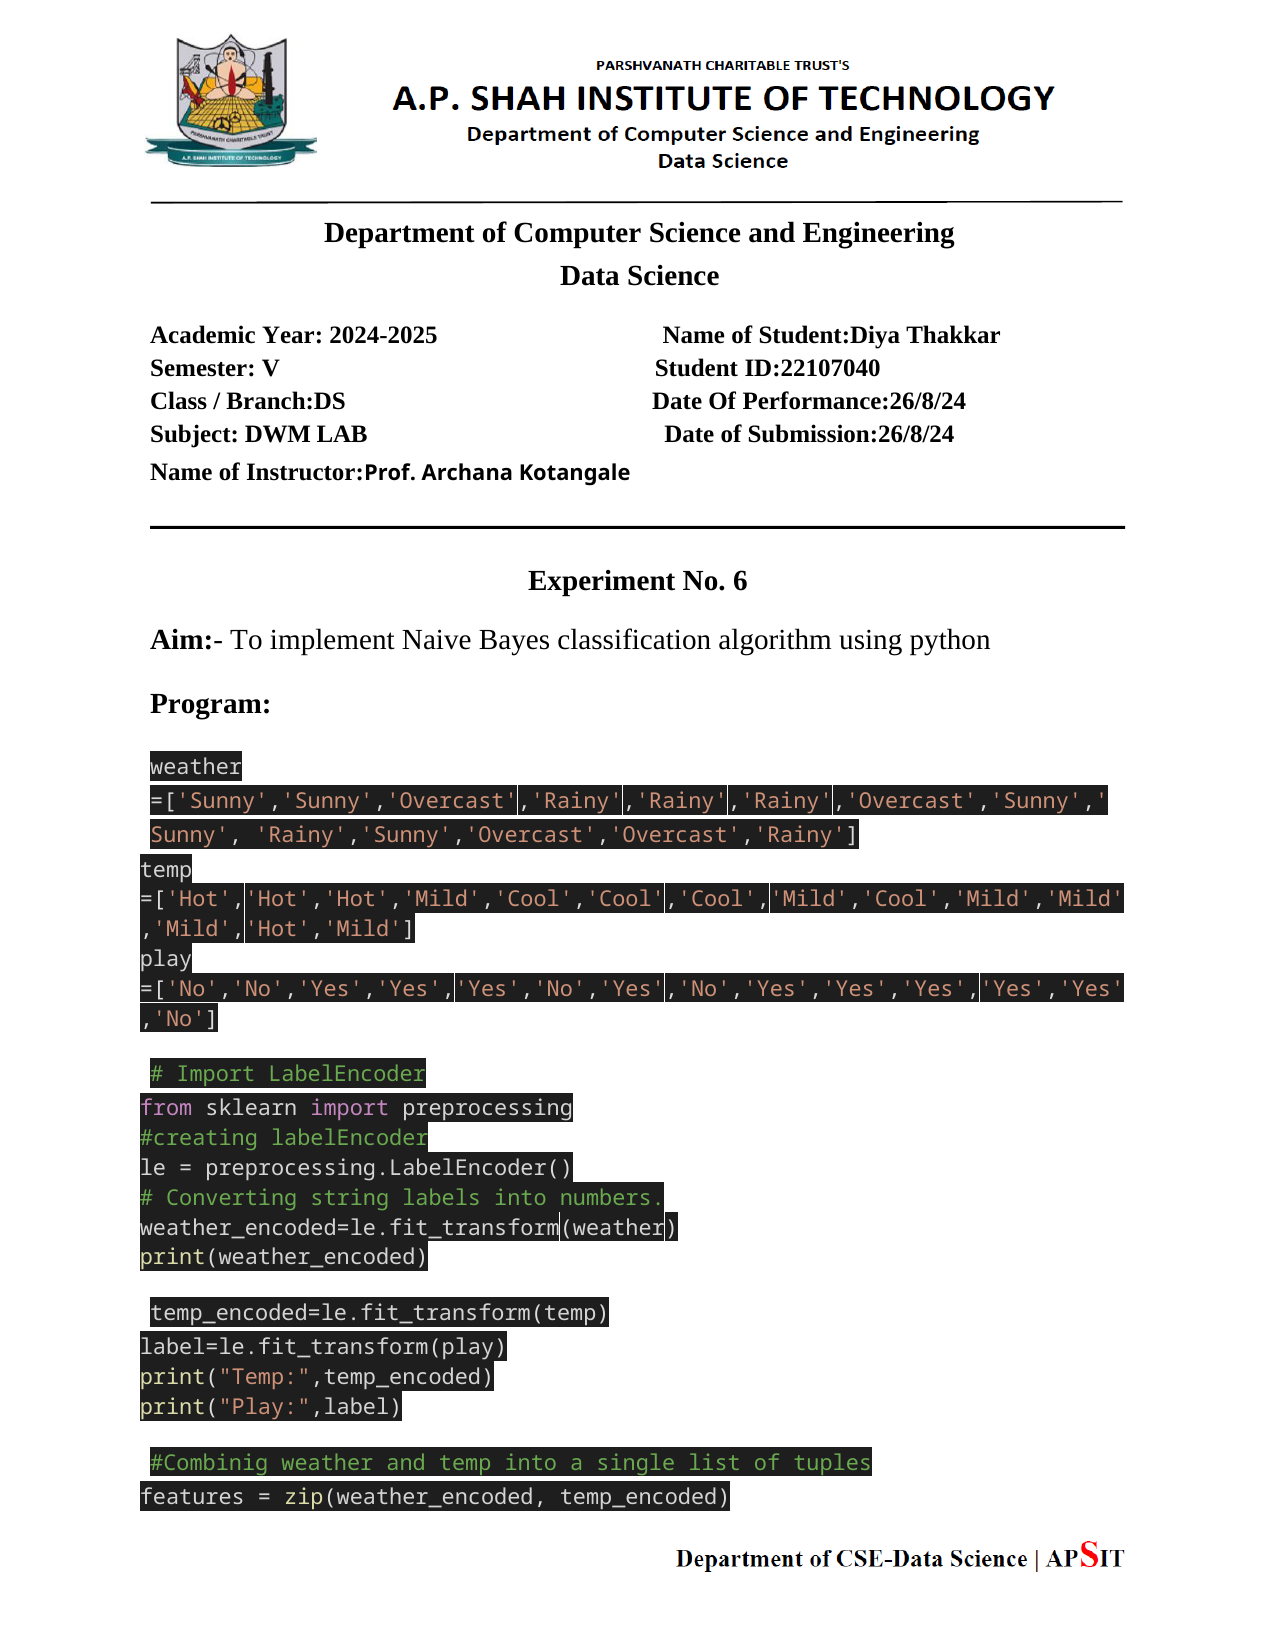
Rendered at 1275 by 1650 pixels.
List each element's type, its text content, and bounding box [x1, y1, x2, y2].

subtitle Department of Computer Science and Engineering [150, 215, 1129, 248]
text print(weather_encoded) [139, 1241, 1129, 1271]
text # Converting string labels into numbers. [139, 1182, 1129, 1212]
text Class / Branch:DS Date Of Performance:26/8/24 [150, 386, 1129, 415]
text Name of Instructor:Prof. Archana Kotangale [150, 457, 965, 487]
text Academic Year: 2024-2025 Name of Student:Diya Thakkar [150, 320, 1129, 349]
text Semester: V Student ID:22107040 [150, 353, 1129, 382]
picture [669, 1539, 1130, 1575]
text temp =['Hot','Hot','Hot','Mild','Cool','Cool','Cool','Mild','Cool','Mild','Mild','Mild','Hot','Mild'] [139, 853, 1129, 943]
text #Combinig weather and temp into a single list of tuples [150, 1447, 1110, 1476]
text temp_encoded=le.fit_transform(temp) [150, 1297, 1110, 1327]
text weather_encoded=le.fit_transform(weather) [139, 1212, 1129, 1241]
picture [139, 30, 1130, 206]
text from sklearn import preprocessing [139, 1092, 1129, 1122]
text features = zip(weather_encoded, temp_encoded) [139, 1481, 1129, 1511]
text # Import LabelEncoder [150, 1058, 1110, 1088]
text print("Temp:",temp_encoded) [139, 1361, 1129, 1391]
text weather =['Sunny','Sunny','Overcast','Rainy','Rainy','Rainy','Overcast','Sunny','Sunny', 'Rainy','Sunny','Overcast','Overcast','Rainy'] [150, 751, 1110, 849]
text print("Play:",label) [139, 1391, 1129, 1421]
subtitle Experiment No. 6 [388, 563, 887, 596]
text Program: [150, 687, 1110, 720]
text le = preprocessing.LabelEncoder() [139, 1152, 1129, 1182]
text label=le.fit_transform(play) [139, 1331, 1129, 1361]
subtitle Data Science [150, 258, 1129, 291]
text #creating labelEncoder [139, 1122, 1129, 1152]
text play =['No','No','Yes','Yes','Yes','No','Yes','No','Yes','Yes','Yes','Yes','Yes','No'] [139, 943, 1129, 1032]
text Subject: DWM LAB Date of Submission:26/8/24 [150, 419, 965, 448]
text Aim:- To implement Naive Bayes classification algorithm using python [150, 622, 1110, 656]
